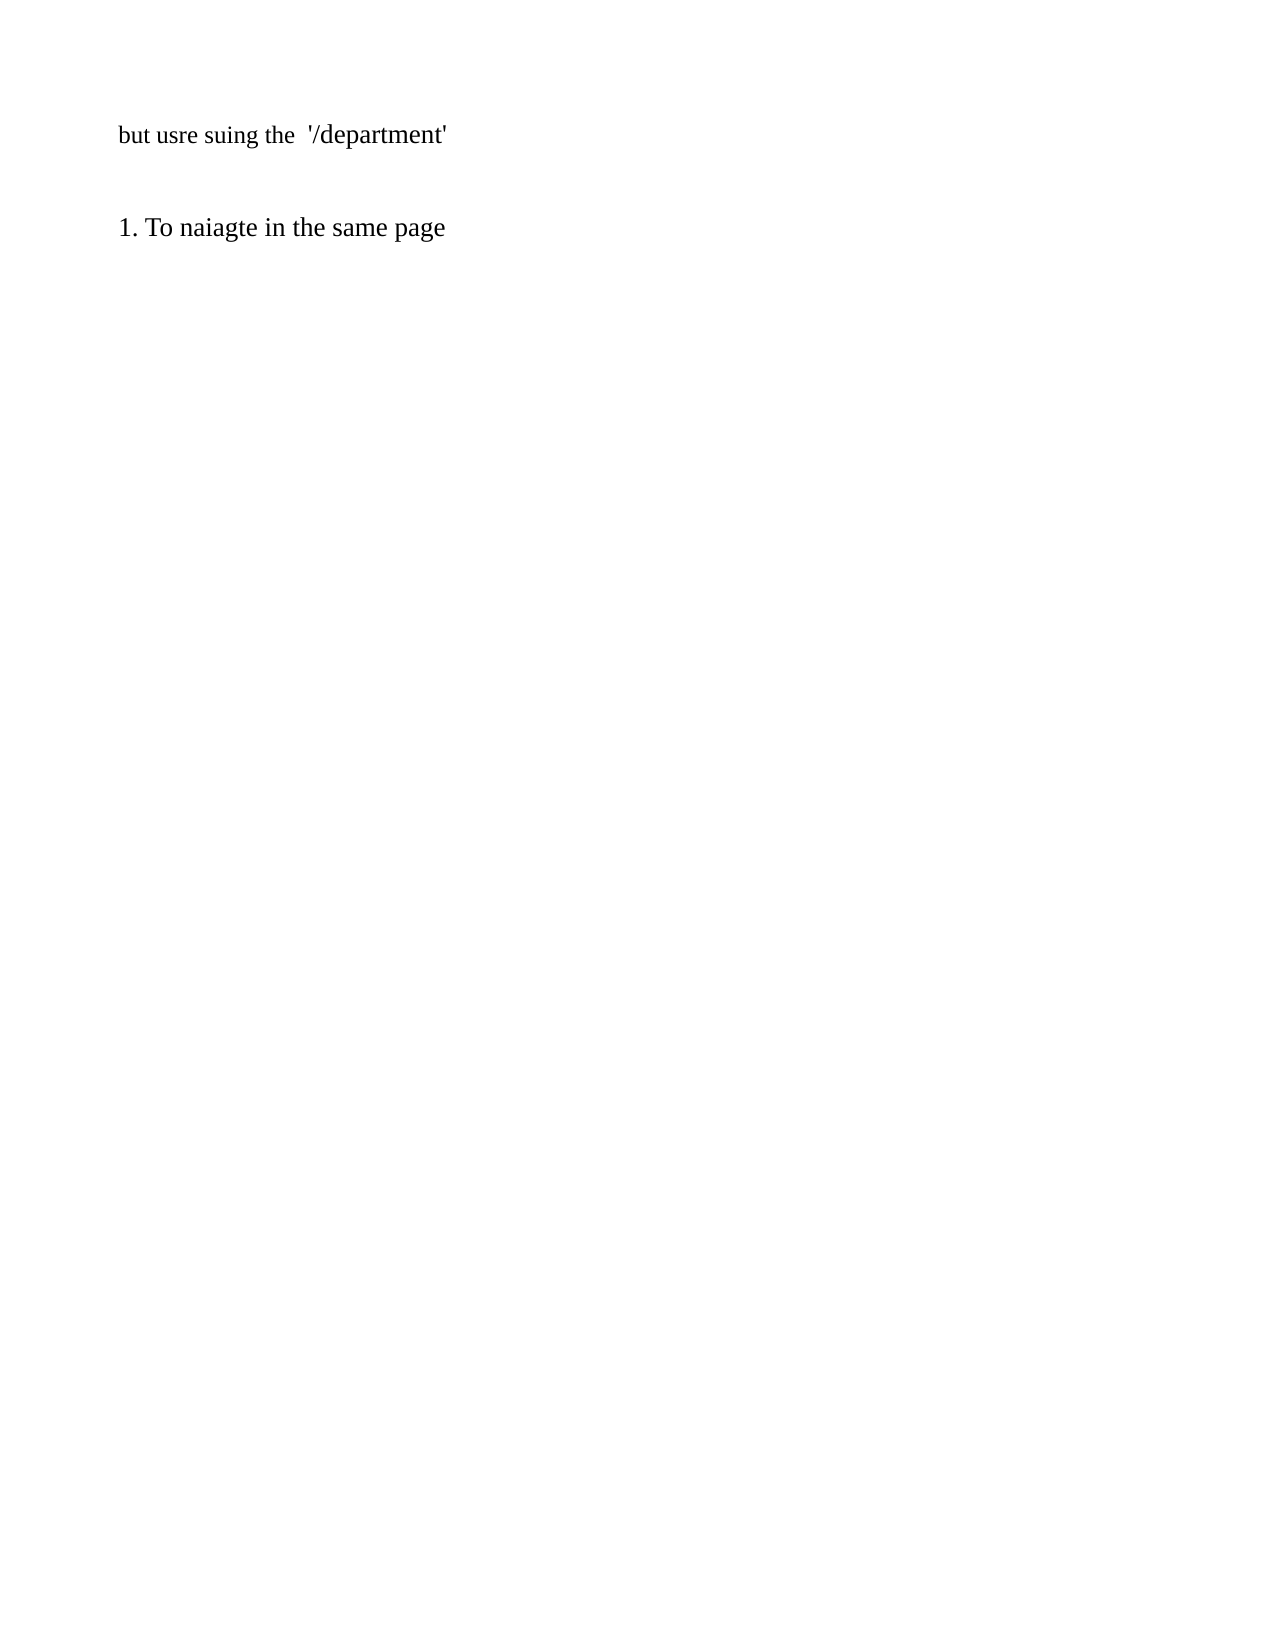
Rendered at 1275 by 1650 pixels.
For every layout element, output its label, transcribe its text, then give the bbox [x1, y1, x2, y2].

text but usre suing the '/department' [118, 118, 1157, 149]
text 1. To naiagte in the same page [118, 212, 1157, 243]
